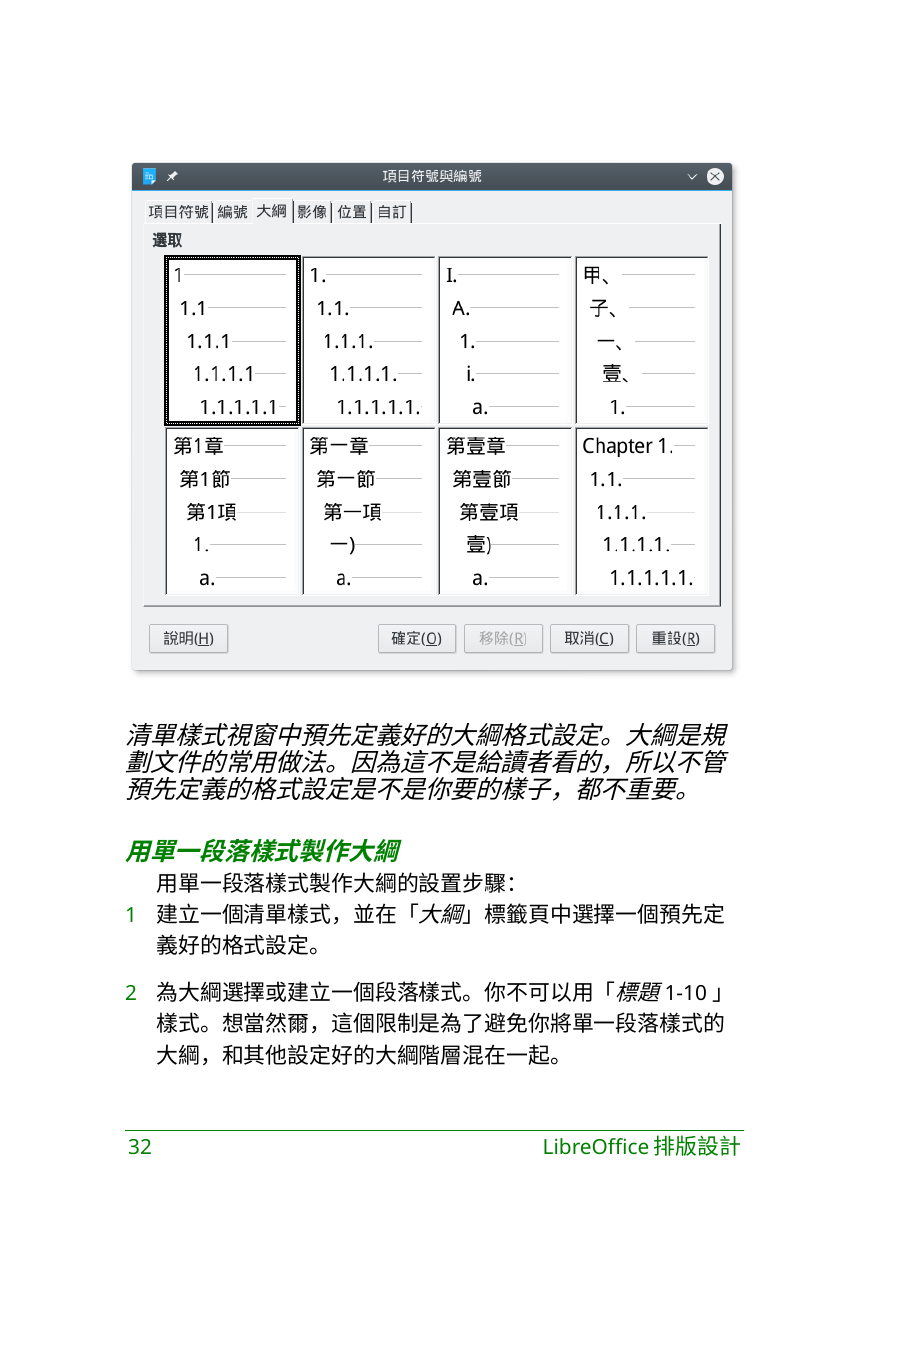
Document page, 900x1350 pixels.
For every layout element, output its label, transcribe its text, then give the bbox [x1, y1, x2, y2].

table_header [125, 682, 744, 714]
picture [125, 156, 744, 682]
table_header [125, 125, 744, 156]
table_cell 清單樣式視窗中預先定義好的大綱格式設定。大綱是規劃文件的常用做法。因為這不是給讀者看的，所以不管預先定義的格式設定是不是你要的樣子，都不重要。 [125, 715, 744, 804]
list 為大綱選擇或建立一個段落樣式。你不可以用「標題 1-10 」樣式。想當然爾，這個限制是為了避免你將單一段落樣式的大綱，和其他設定好的大綱階層混在一起。 [125, 976, 744, 1069]
subtitle 用單一段落樣式製作大綱 [125, 835, 744, 866]
list 建立一個清單樣式，並在「大綱」標籤頁中選擇一個預先定義好的格式設定。 [125, 897, 744, 960]
text 用單一段落樣式製作大綱的設置步驟： [125, 866, 744, 897]
